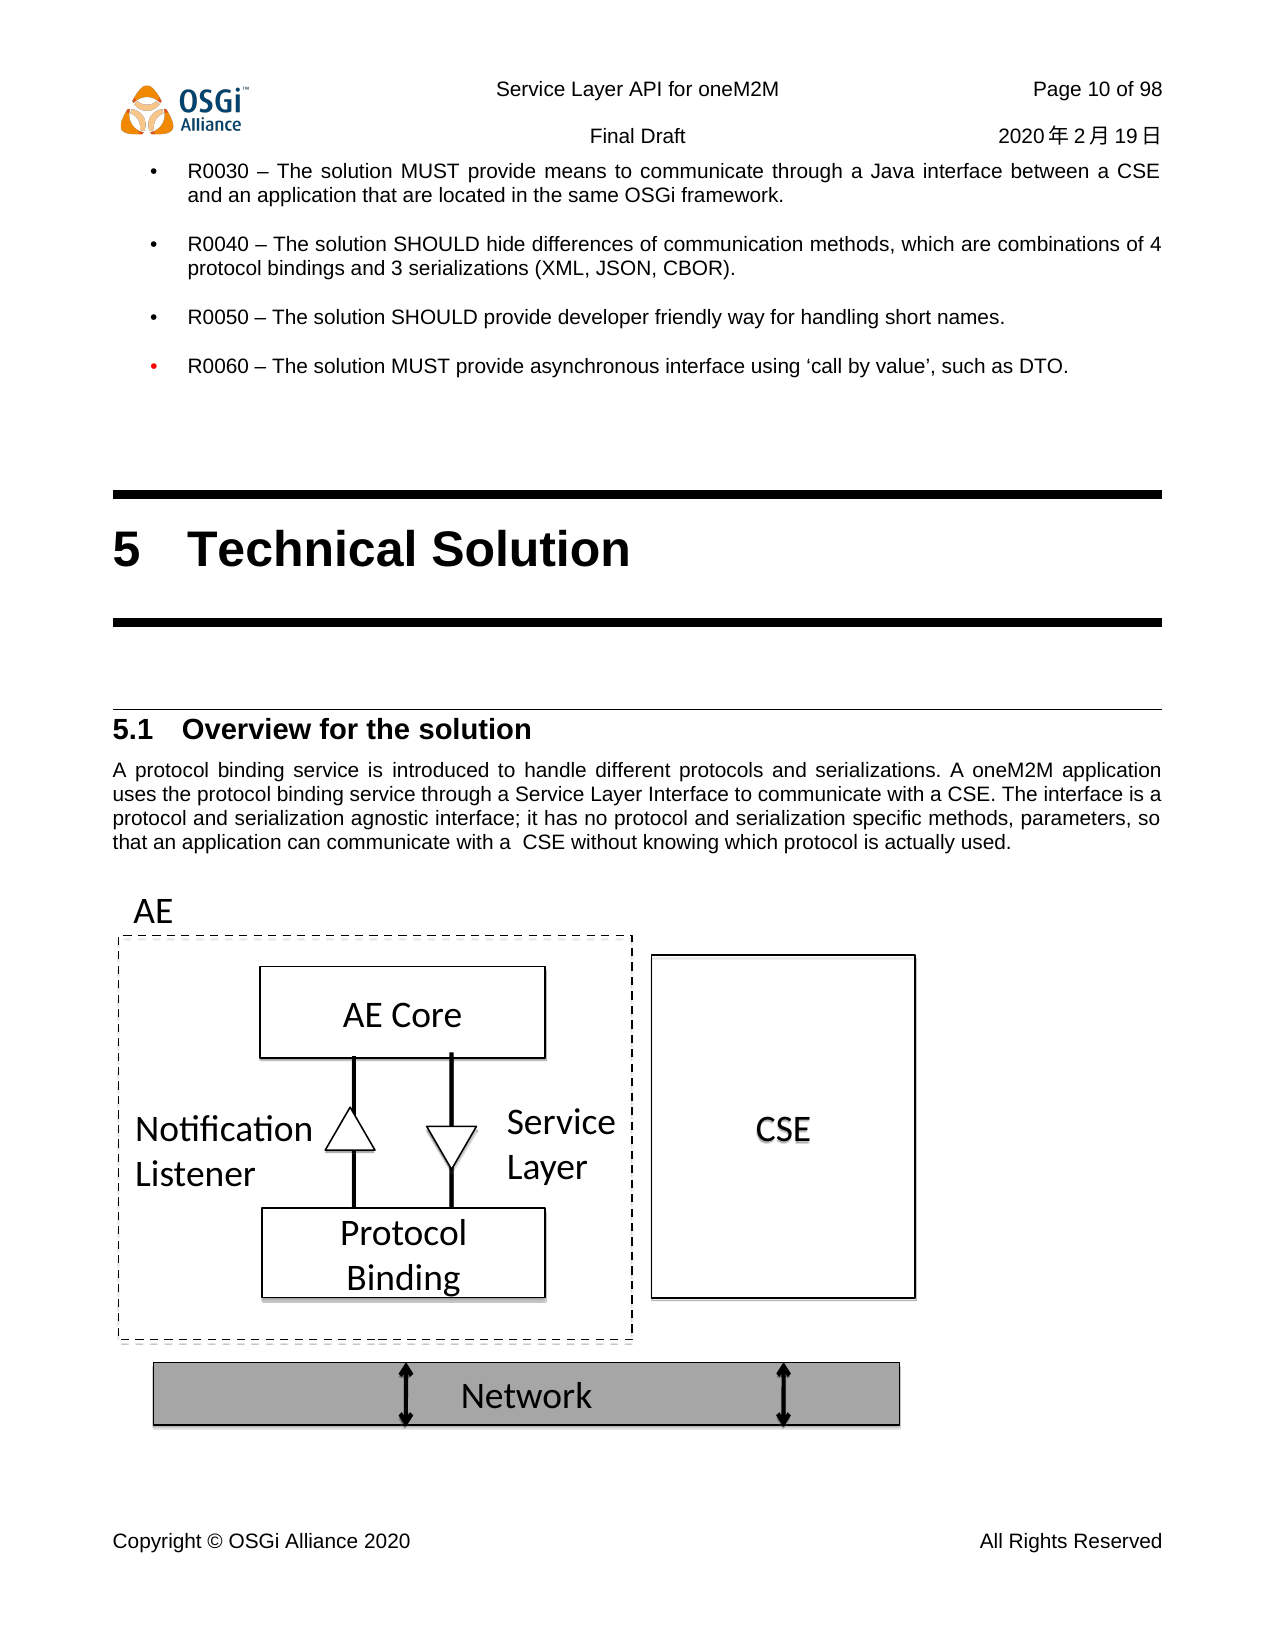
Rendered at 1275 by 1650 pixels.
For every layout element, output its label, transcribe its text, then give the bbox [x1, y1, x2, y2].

picture [113, 78, 257, 142]
subtitle Technical Solution [112, 491, 1162, 627]
list R0050 – The solution SHOULD provide developer friendly way for handling short names. [150, 305, 1162, 329]
list R0030 – The solution MUST provide means to communicate through a Java interface between a CSE and an application that are located in the same OSGi framework. [150, 159, 1162, 207]
list R0040 – The solution SHOULD hide differences of communication methods, which are combinations of 4 protocol bindings and 3 serializations (XML, JSON, CBOR). [150, 232, 1162, 280]
list R0060 – The solution MUST provide asynchronous interface using ‘call by value’, such as DTO. [150, 354, 1162, 378]
text A protocol binding service is introduced to handle different protocols and serializations. A oneM2M application uses the protocol binding service through a Service Layer Interface to communicate with a CSE. The interface is a protocol and serialization agnostic interface; it has no protocol and serialization specific methods, parameters, so that an application can communicate with a CSE without knowing which protocol is actually used. [112, 758, 1162, 854]
subtitle Overview for the solution [112, 710, 1162, 746]
